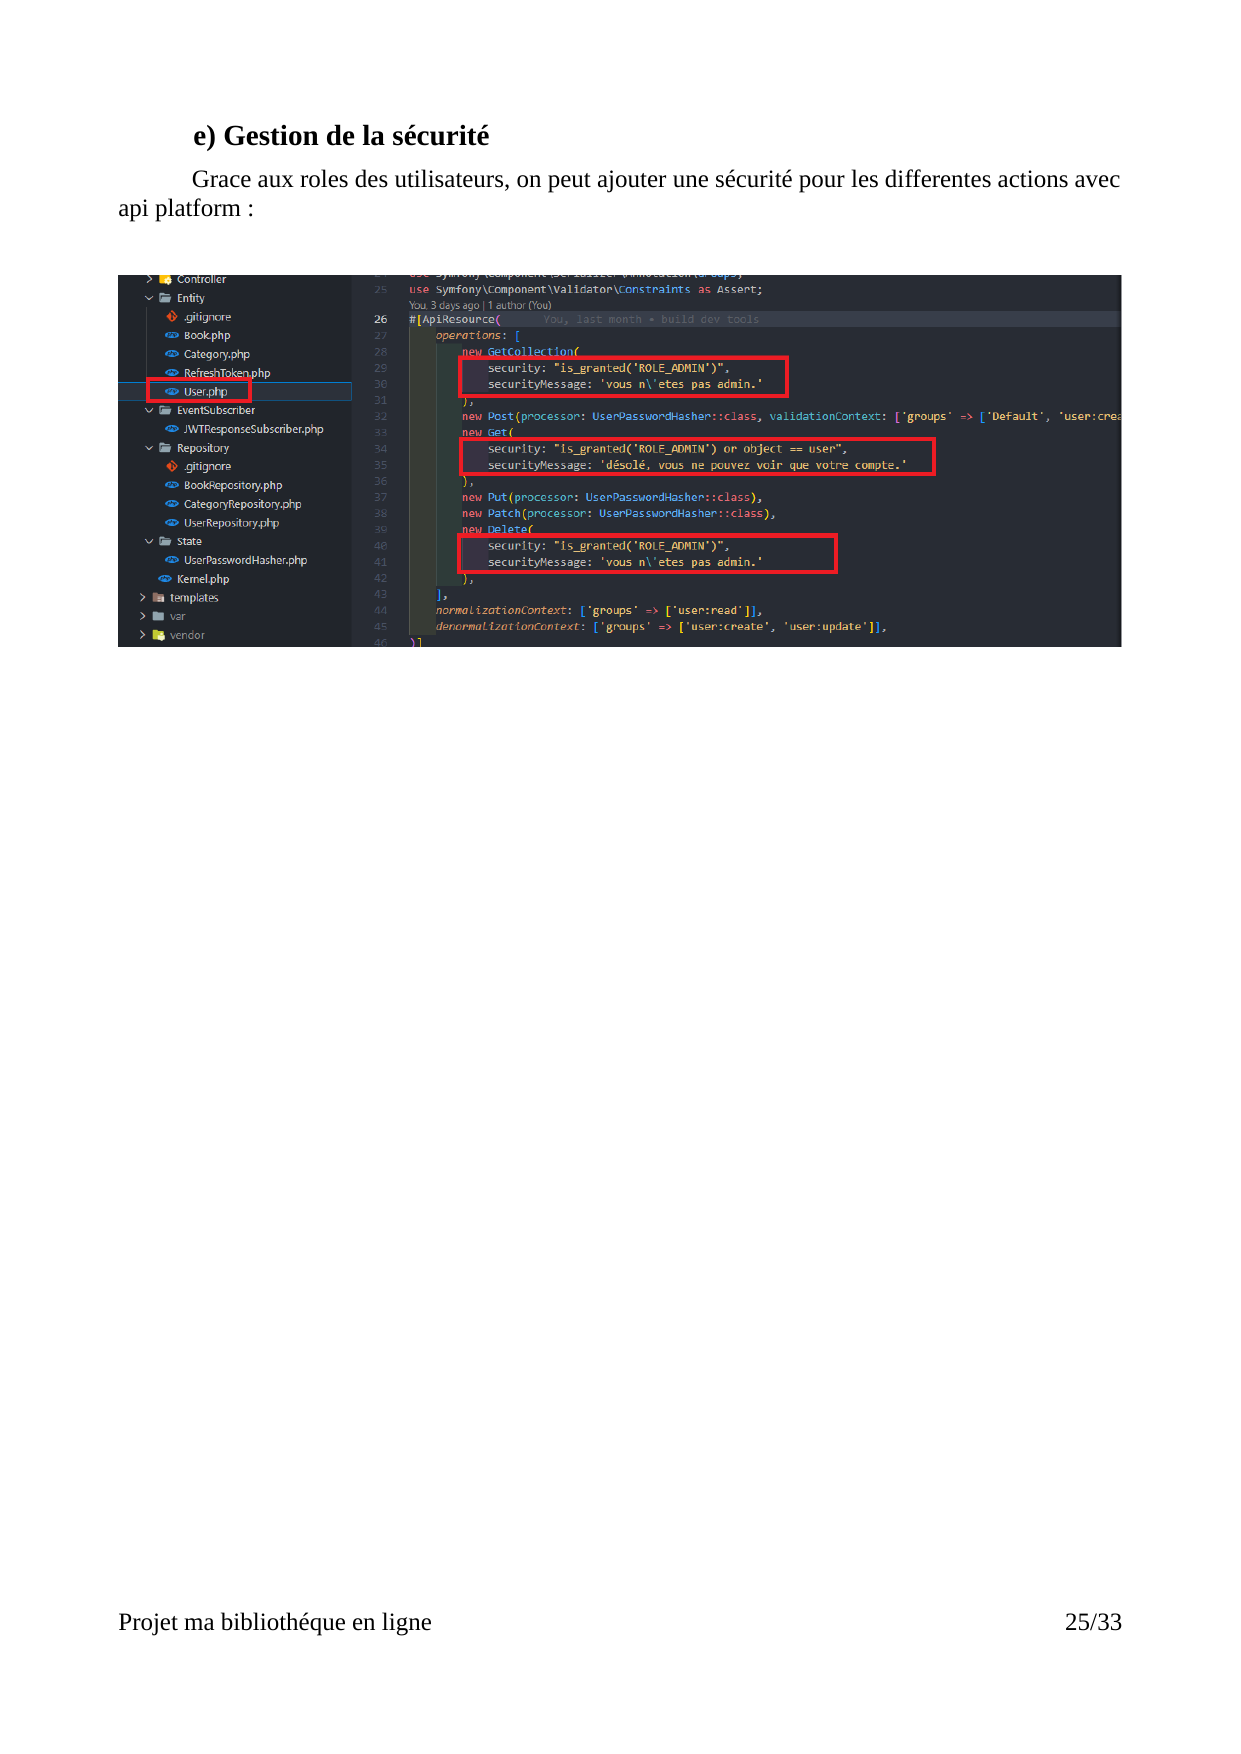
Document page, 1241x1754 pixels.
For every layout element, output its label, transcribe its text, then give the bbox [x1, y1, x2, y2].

picture [118, 275, 1122, 647]
subtitle e) Gestion de la sécurité [118, 118, 1122, 152]
text Grace aux roles des utilisateurs, on peut ajouter une sécurité pour les differentes actions avec api platform : [118, 164, 1122, 222]
